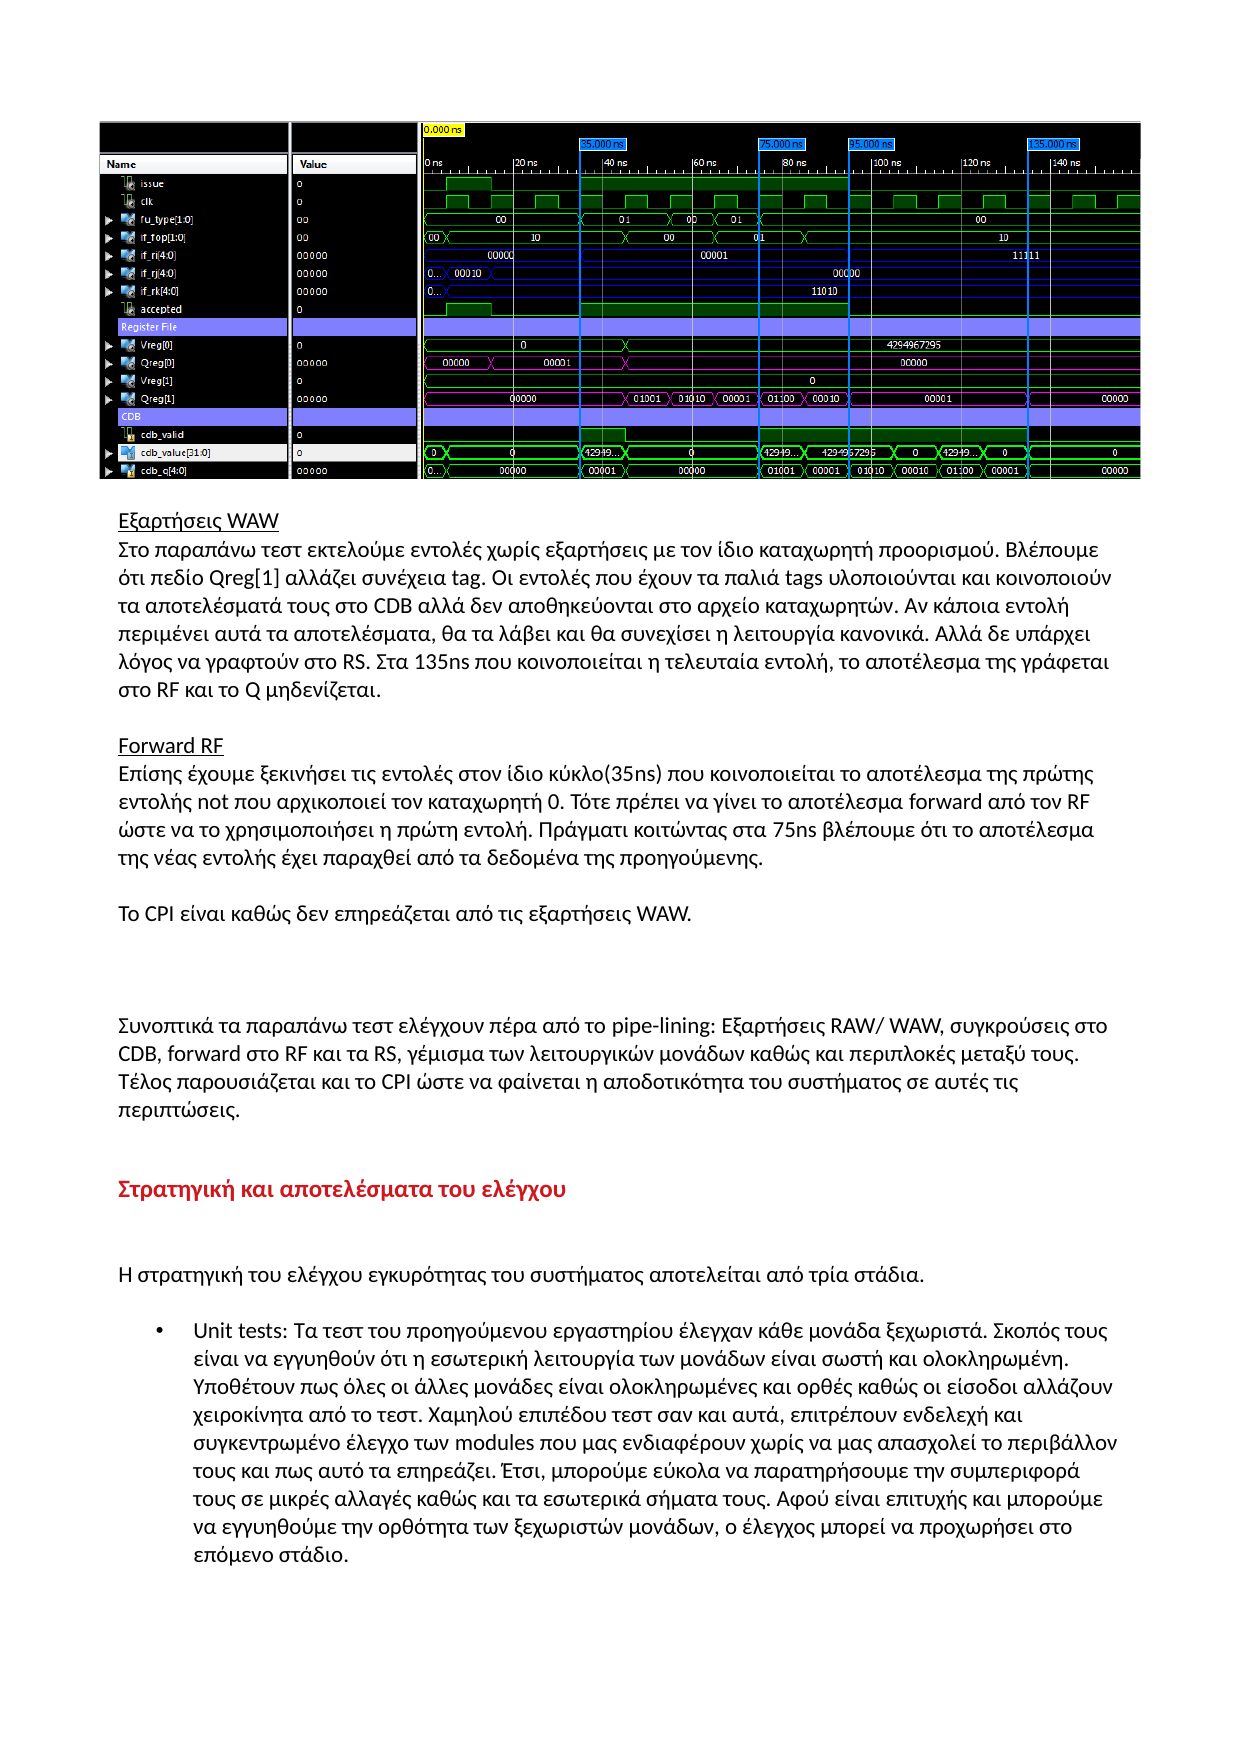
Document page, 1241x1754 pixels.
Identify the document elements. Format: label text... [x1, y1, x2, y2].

subtitle Στρατηγική και αποτελέσματα του ελέγχου [118, 1173, 1122, 1204]
text Forward RF [118, 731, 1122, 759]
list Unit tests: Τα τεστ του προηγούμενου εργαστηρίου έλεγχαν κάθε μονάδα ξεχωριστά. Σκοπός τους είναι να εγγυηθούν ότι η εσωτερική λειτουργία των μονάδων είναι σωστή και ολοκληρωμένη. Υποθέτουν πως όλες οι άλλες μονάδες είναι ολοκληρωμένες και ορθές καθώς οι είσοδοι αλλάζουν χειροκίνητα από το τεστ. Χαμηλού επιπέδου τεστ σαν και αυτά, επιτρέπουν ενδελεχή και συγκεντρωμένο έλεγχο των modules που μας ενδιαφέρουν χωρίς να μας απασχολεί το περιβάλλον τους και πως αυτό τα επηρεάζει. Έτσι, μπορούμε εύκολα να παρατηρήσουμε την συμπεριφορά τους σε μικρές αλλαγές καθώς και τα εσωτερικά σήματα τους. Αφού είναι επιτυχής και μπορούμε να εγγυηθούμε την ορθότητα των ξεχωριστών μονάδων, ο έλεγχος μπορεί να προχωρήσει στο επόμενο στάδιο. [156, 1316, 1122, 1568]
text Στο παραπάνω τεστ εκτελούμε εντολές χωρίς εξαρτήσεις με τον ίδιο καταχωρητή προορισμού. Βλέπουμε ότι πεδίο Qreg[1] αλλάζει συνέχεια tag. Οι εντολές που έχουν τα παλιά tags υλοποιούνται και κοινοποιούν τα αποτελέσματά τους στο CDB αλλά δεν αποθηκεύονται στο αρχείο καταχωρητών. Αν κάποια εντολή περιμένει αυτά τα αποτελέσματα, θα τα λάβει και θα συνεχίσει η λειτουργία κανονικά. Αλλά δε υπάρχει λόγος να γραφτούν στο RS. Στα 135ns που κοινοποιείται η τελευταία εντολή, το αποτέλεσμα της γράφεται στο RF και το Q μηδενίζεται. [118, 535, 1122, 703]
text Επίσης έχουμε ξεκινήσει τις εντολές στον ίδιο κύκλο(35ns) που κοινοποιείται το αποτέλεσμα της πρώτης εντολής not που αρχικοποιεί τον καταχωρητή 0. Τότε πρέπει να γίνει το αποτέλεσμα forward από τον RF ώστε να το χρησιμοποιήσει η πρώτη εντολή. Πράγματι κοιτώντας στα 75ns βλέπουμε ότι το αποτέλεσμα της νέας εντολής έχει παραχθεί από τα δεδομένα της προηγούμενης. [118, 759, 1122, 871]
picture [99, 121, 1141, 479]
text Η στρατηγική του ελέγχου εγκυρότητας του συστήματος αποτελείται από τρία στάδια. [118, 1260, 1122, 1288]
text Το CPI είναι καθώς δεν επηρεάζεται από τις εξαρτήσεις WAW. [118, 899, 1122, 927]
text Εξαρτήσεις WAW [118, 507, 1122, 535]
text Συνοπτικά τα παραπάνω τεστ ελέγχουν πέρα από το pipe-lining: Εξαρτήσεις RAW/ WAW, συγκρούσεις στο CDB, forward στο RF και τα RS, γέμισμα των λειτουργικών μονάδων καθώς και περιπλοκές μεταξύ τους. Τέλος παρουσιάζεται και το CPI ώστε να φαίνεται η αποδοτικότητα του συστήματος σε αυτές τις περιπτώσεις. [118, 1011, 1122, 1123]
